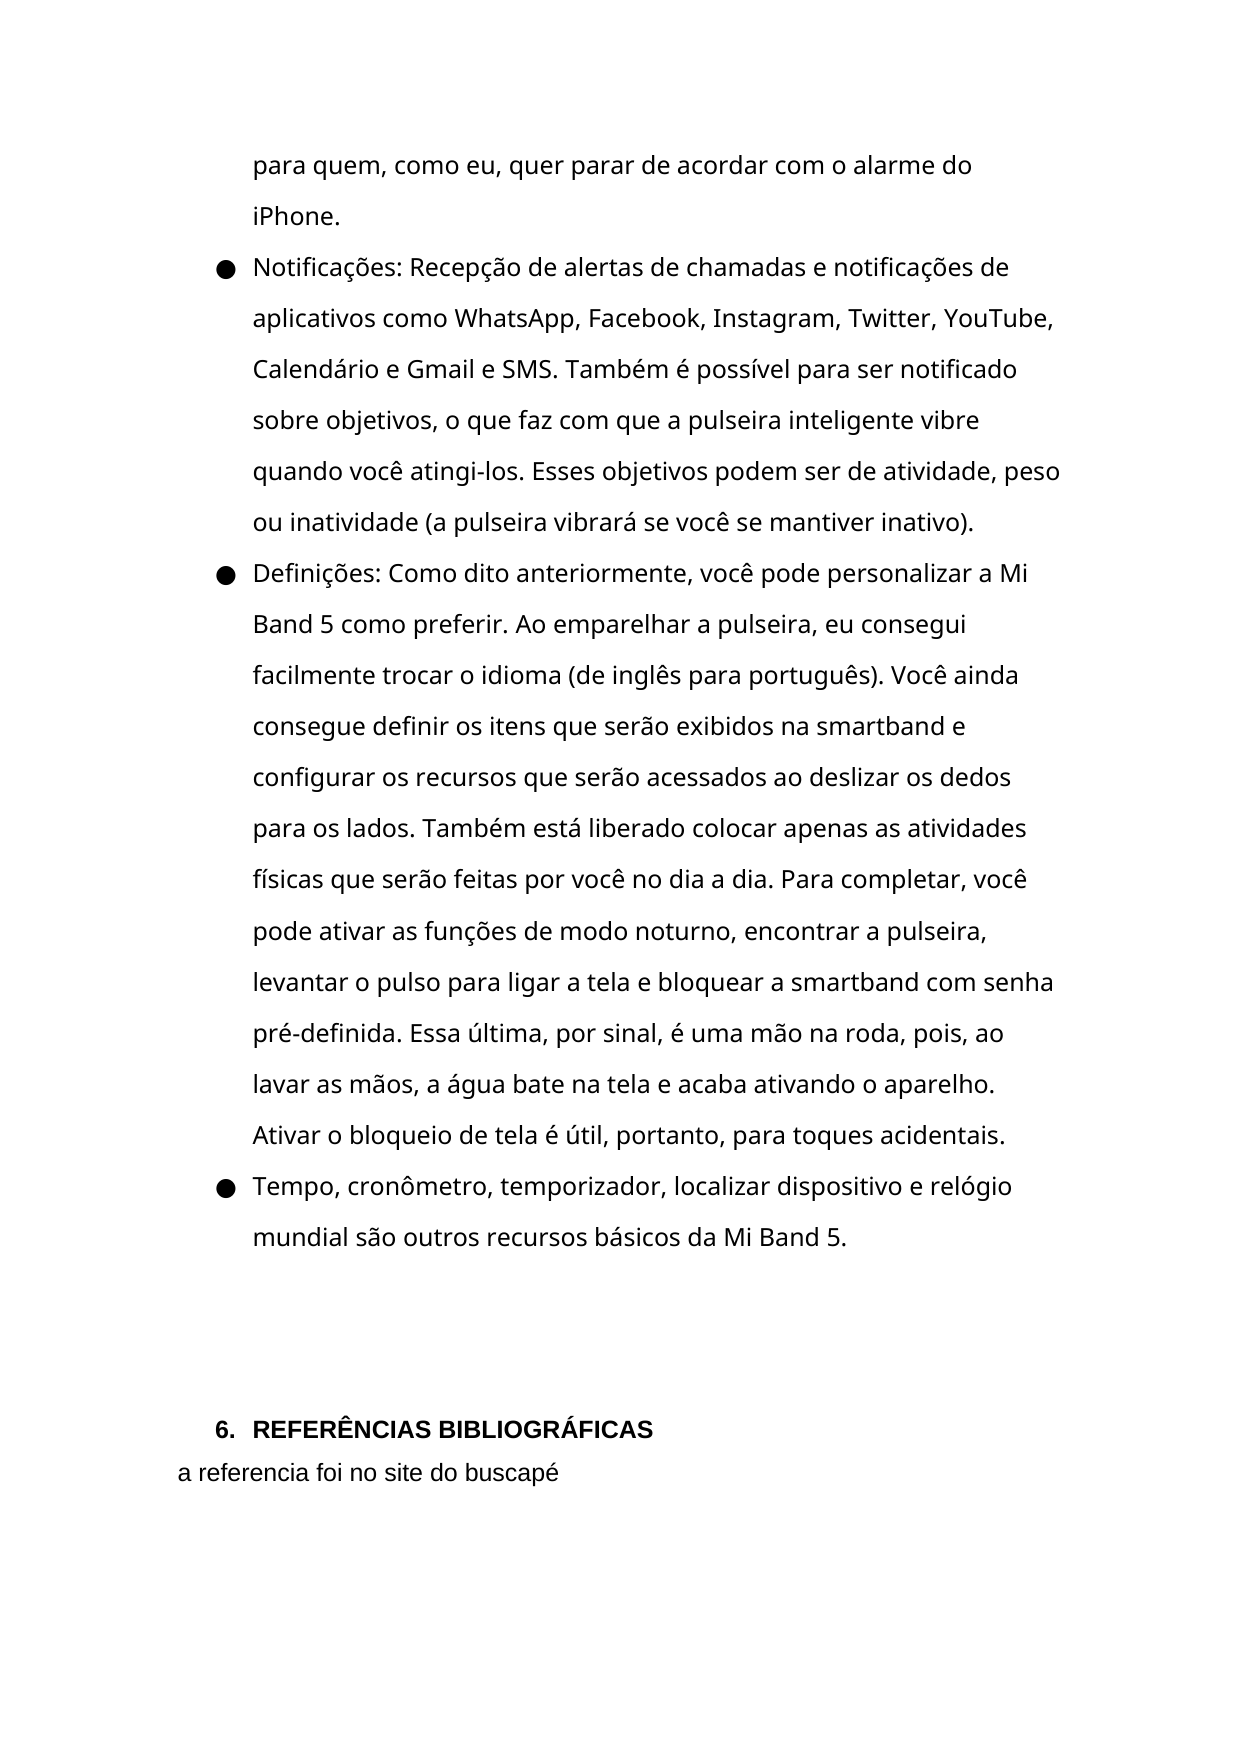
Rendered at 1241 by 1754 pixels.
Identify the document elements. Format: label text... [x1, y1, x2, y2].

text a referencia foi no site do buscapé [177, 1458, 1063, 1487]
list Tempo, cronômetro, temporizador, localizar dispositivo e relógio mundial são outros recursos básicos da Mi Band 5. [215, 1168, 1063, 1253]
list Definições: Como dito anteriormente, você pode personalizar a Mi Band 5 como preferir. Ao emparelhar a pulseira, eu consegui facilmente trocar o idioma (de inglês para português). Você ainda consegue definir os itens que serão exibidos na smartband e configurar os recursos que serão acessados ao deslizar os dedos para os lados. Também está liberado colocar apenas as atividades físicas que serão feitas por você no dia a dia. Para completar, você pode ativar as funções de modo noturno, encontrar a pulseira, levantar o pulso para ligar a tela e bloquear a smartband com senha pré-definida. Essa última, por sinal, é uma mão na roda, pois, ao lavar as mãos, a água bate na tela e acaba ativando o aparelho. Ativar o bloqueio de tela é útil, portanto, para toques acidentais. [215, 556, 1063, 1151]
subtitle REFERÊNCIAS BIBLIOGRÁFICAS [215, 1415, 1063, 1444]
list Notificações: Recepção de alertas de chamadas e notificações de aplicativos como WhatsApp, Facebook, Instagram, Twitter, YouTube, Calendário e Gmail e SMS. Também é possível para ser notificado sobre objetivos, o que faz com que a pulseira inteligente vibre quando você atingi-los. Esses objetivos podem ser de atividade, peso ou inatividade (a pulseira vibrará se você se mantiver inativo). [215, 250, 1063, 539]
list para quem, como eu, quer parar de acordar com o alarme do iPhone. [215, 148, 1063, 233]
